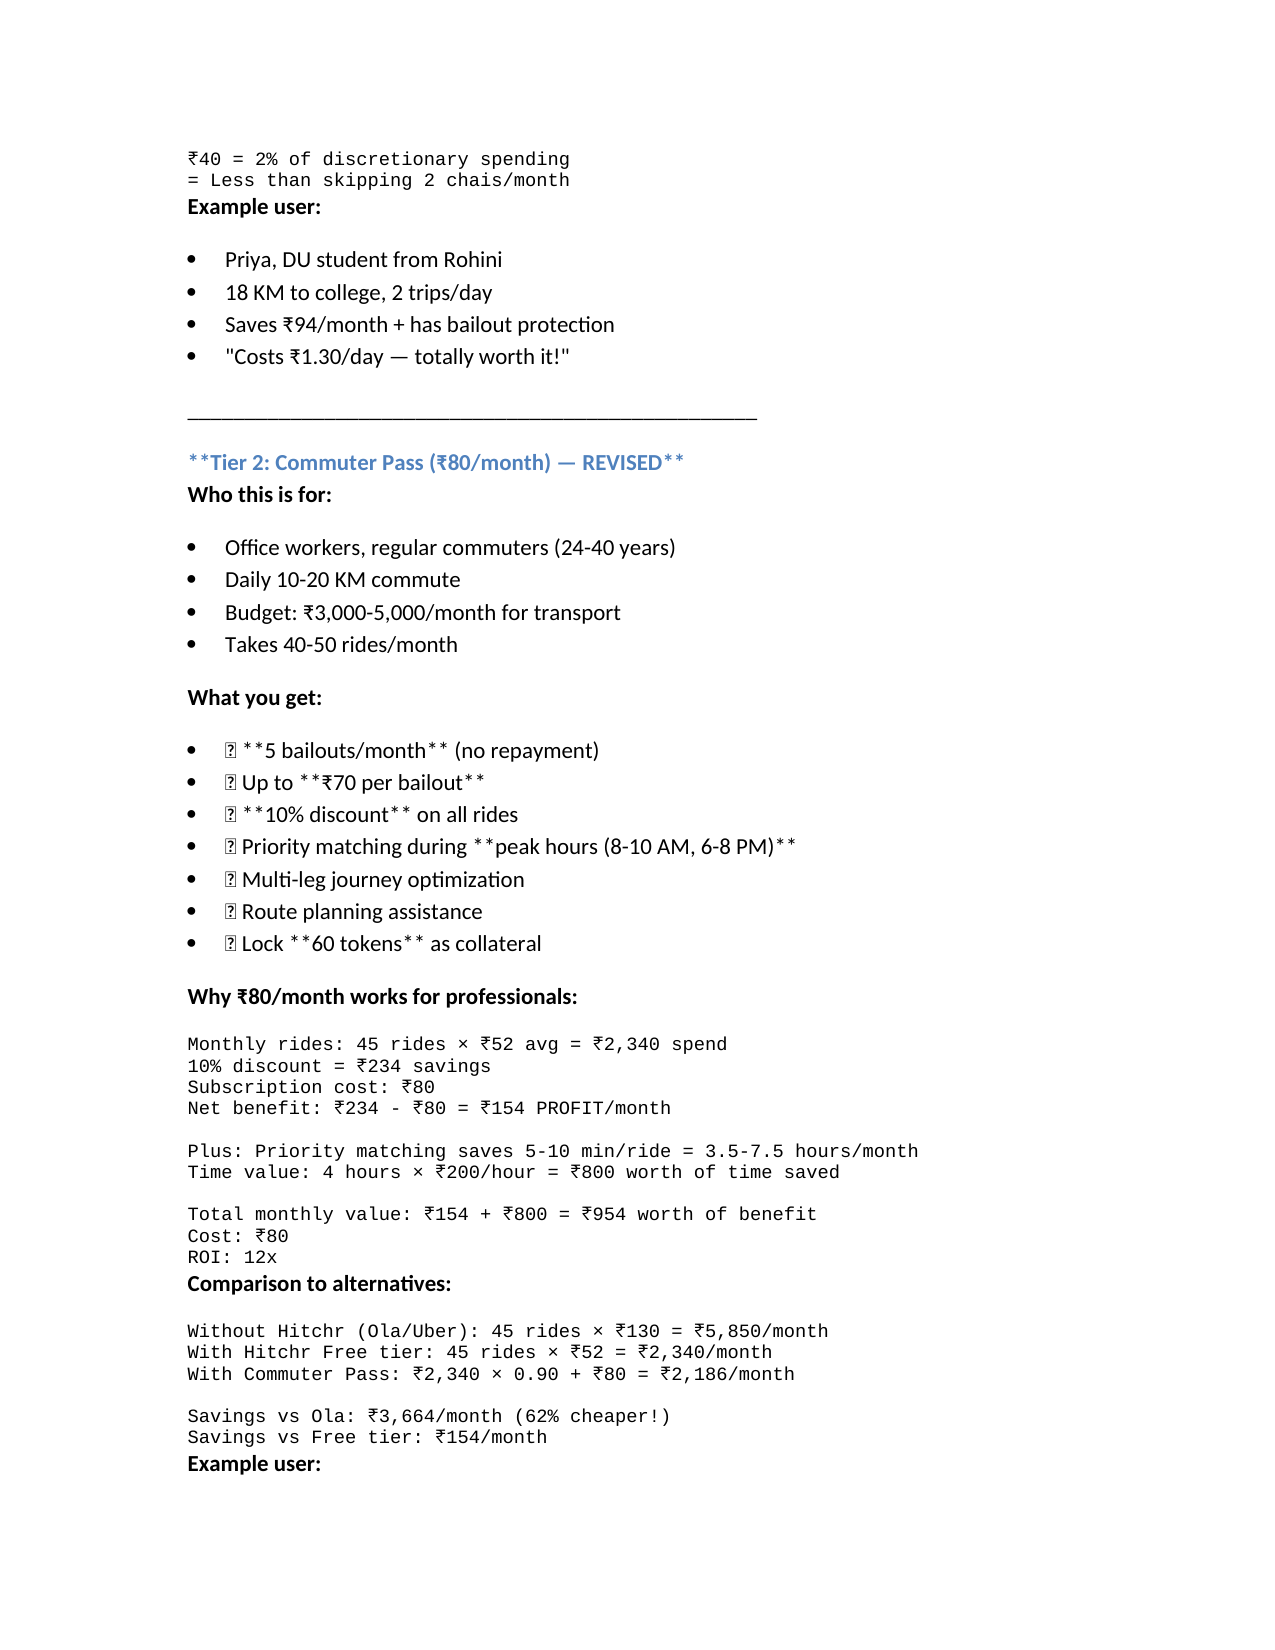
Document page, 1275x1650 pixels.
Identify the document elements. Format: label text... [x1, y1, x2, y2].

subtitle **Tier 2: Commuter Pass (₹80/month) — REVISED** [187, 448, 1087, 476]
list Budget: ₹3,000-5,000/month for transport [187, 598, 1087, 626]
list Priya, DU student from Rohini [187, 246, 1087, 273]
list Office workers, regular commuters (24-40 years) [187, 533, 1087, 561]
list ✅ Up to **₹70 per bailout** [187, 768, 1087, 796]
list Daily 10-20 KM commute [187, 566, 1087, 593]
list ✅ Route planning assistance [187, 897, 1087, 925]
text Example user: [187, 1449, 1087, 1477]
list Takes 40-50 rides/month [187, 630, 1087, 658]
list Saves ₹94/month + has bailout protection [187, 310, 1087, 338]
text Who this is for: [187, 480, 1087, 508]
list ✅ **10% discount** on all rides [187, 800, 1087, 828]
text Comparison to alternatives: [187, 1269, 1087, 1297]
text __________________________________________________ [187, 395, 1087, 423]
text Monthly rides: 45 rides × ₹52 avg = ₹2,340 spend 10% discount = ₹234 savings Subscription cost: ₹80 Net benefit: ₹234 - ₹80 = ₹154 PROFIT/month Plus: Priority matching saves 5-10 min/ride = 3.5-7.5 hours/month Time value: 4 hours × ₹200/hour = ₹800 worth of time saved Total monthly value: ₹154 + ₹800 = ₹954 worth of benefit Cost: ₹80 ROI: 12x [187, 1035, 1087, 1269]
text What you get: [187, 683, 1087, 711]
list 18 KM to college, 2 trips/day [187, 278, 1087, 306]
list ✅ Lock **60 tokens** as collateral [187, 929, 1087, 957]
list ✅ Multi-leg journey optimization [187, 865, 1087, 893]
text ₹40 = 2% of discretionary spending = Less than skipping 2 chais/month [187, 150, 1087, 192]
list ✅ **5 bailouts/month** (no repayment) [187, 736, 1087, 764]
list "Costs ₹1.30/day — totally worth it!" [187, 342, 1087, 370]
text Why ₹80/month works for professionals: [187, 982, 1087, 1010]
text Example user: [187, 192, 1087, 221]
list ✅ Priority matching during **peak hours (8-10 AM, 6-8 PM)** [187, 832, 1087, 861]
text Without Hitchr (Ola/Uber): 45 rides × ₹130 = ₹5,850/month With Hitchr Free tier: 45 rides × ₹52 = ₹2,340/month With Commuter Pass: ₹2,340 × 0.90 + ₹80 = ₹2,186/month Savings vs Ola: ₹3,664/month (62% cheaper!) Savings vs Free tier: ₹154/month [187, 1322, 1087, 1449]
